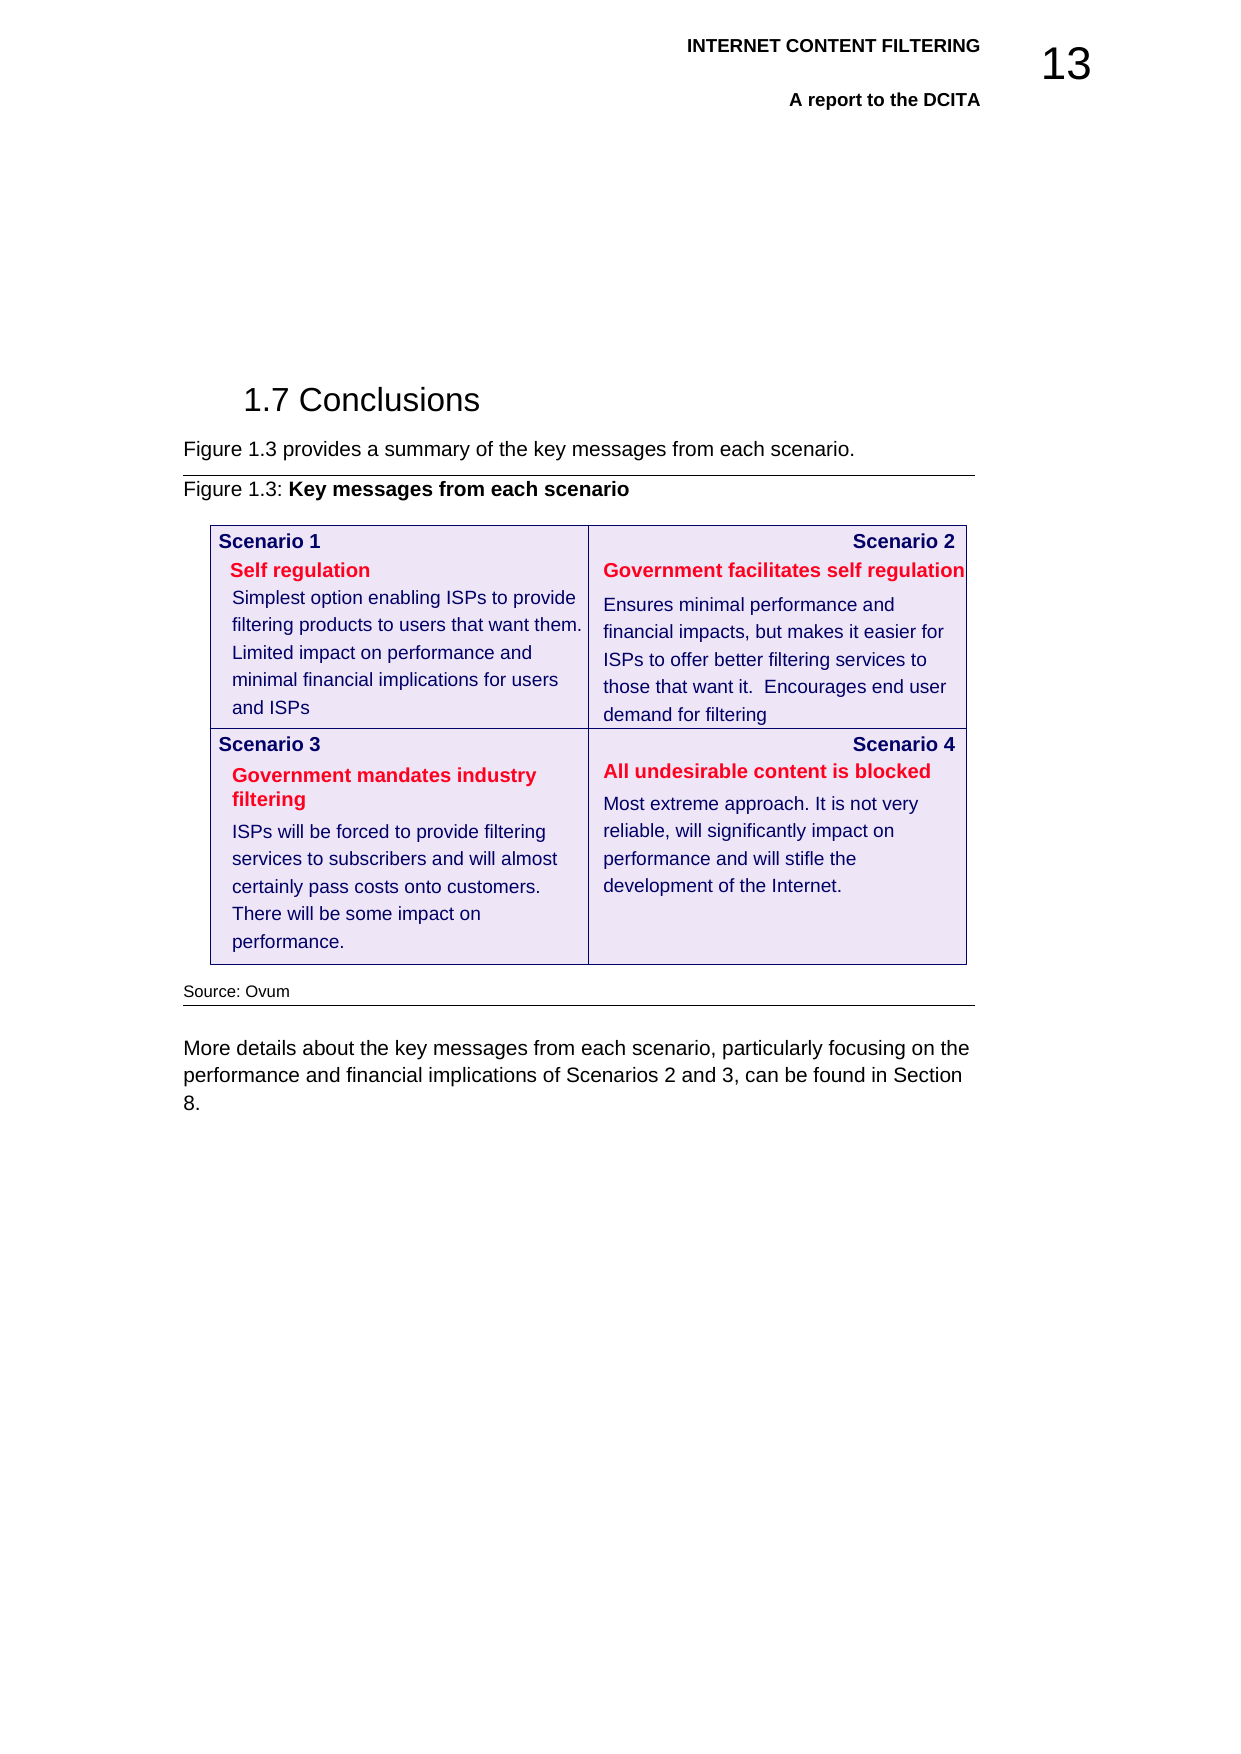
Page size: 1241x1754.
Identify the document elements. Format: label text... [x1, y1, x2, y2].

title Figure 1.3: Key messages from each scenario [183, 476, 975, 502]
text Source: Ovum [183, 978, 975, 1005]
text More details about the key messages from each scenario, particularly focusing on the performance and financial implications of Scenarios 2 and 3, can be found in Section 8. [183, 1034, 975, 1115]
text Figure 1.3 provides a summary of the key messages from each scenario. [183, 435, 975, 462]
subtitle 1.7 Conclusions [183, 381, 975, 418]
